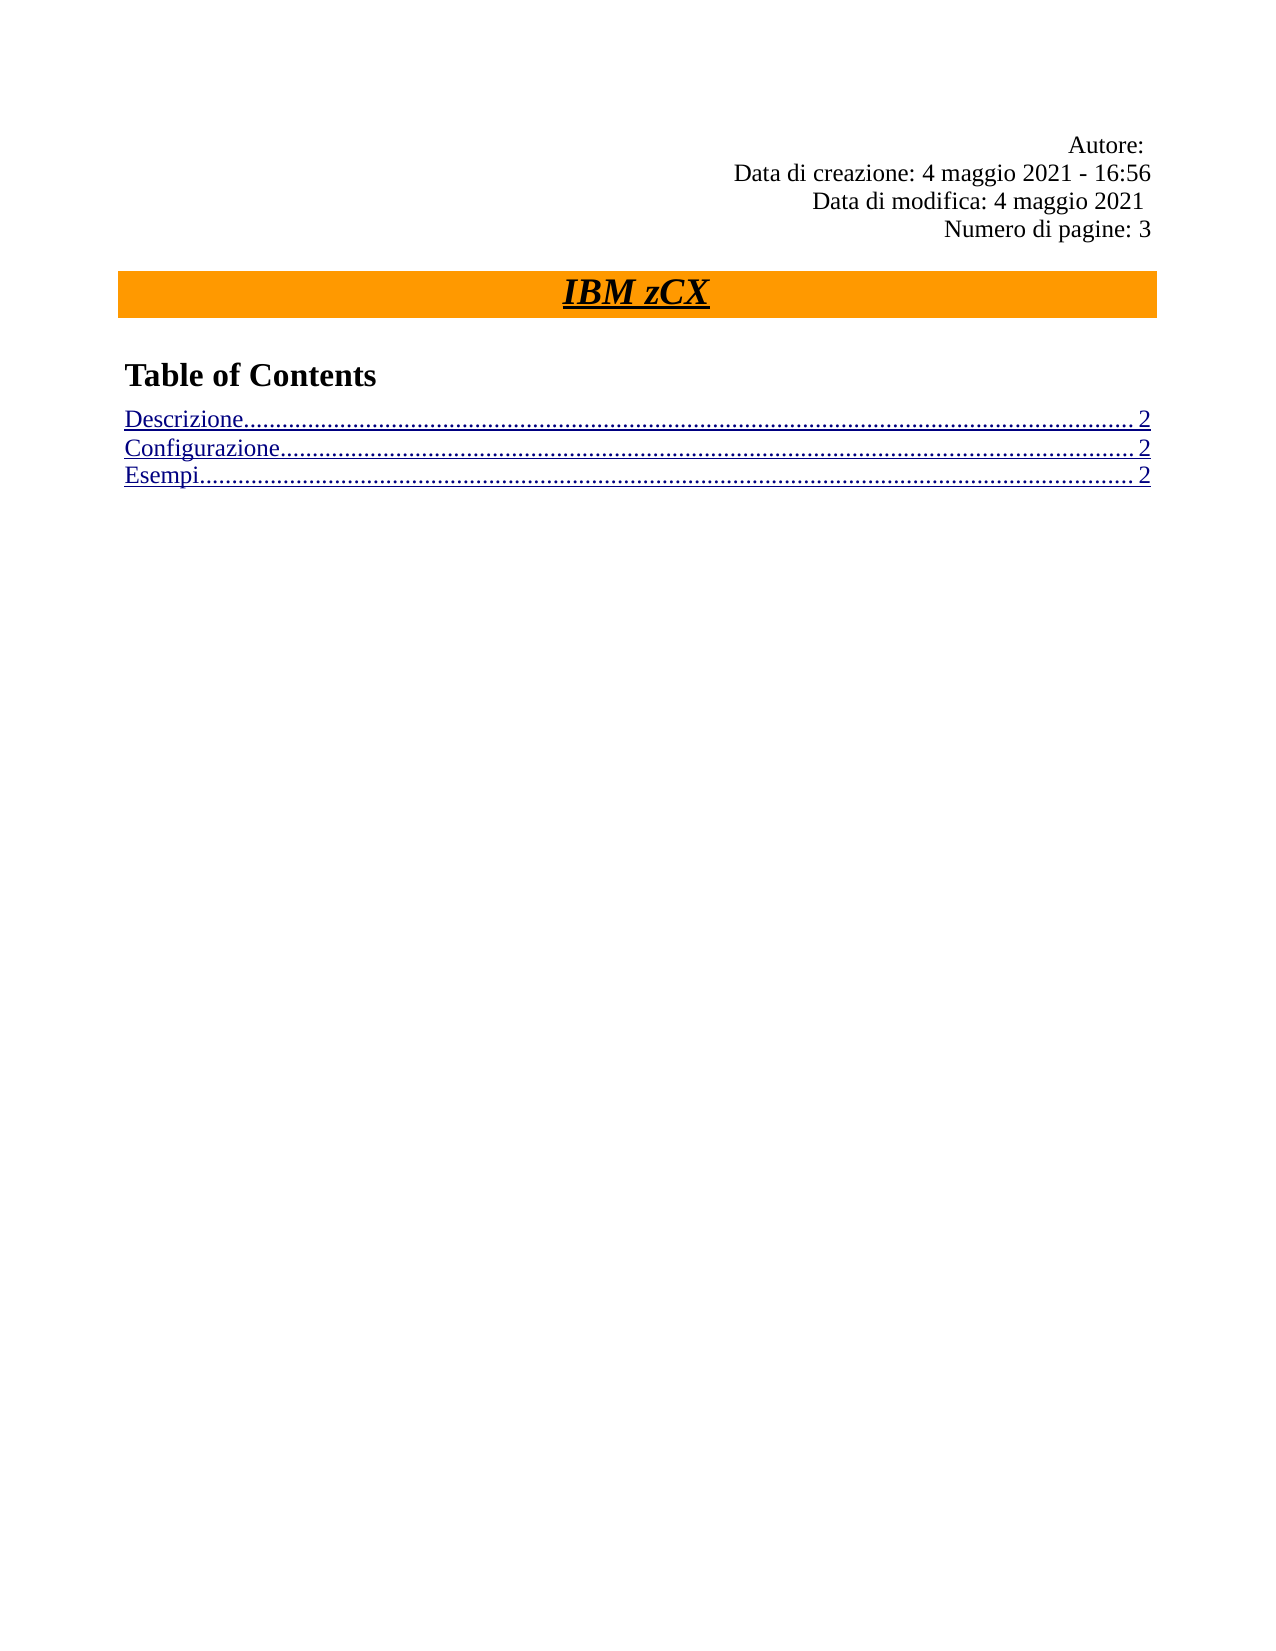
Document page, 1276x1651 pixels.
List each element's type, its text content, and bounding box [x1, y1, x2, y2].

text Esempi 2 [118, 461, 1157, 496]
subtitle Table of Contents [118, 350, 1157, 393]
text Numero di pagine: 3 [118, 215, 1157, 243]
text Autore: [118, 124, 1157, 159]
text Configurazione 2 [118, 433, 1157, 461]
text IBM zCX [118, 271, 1157, 318]
text Data di creazione: 4 maggio 2021 - 16:56 [118, 159, 1157, 187]
text Data di modifica: 4 maggio 2021 [118, 187, 1157, 215]
text Descrizione 2 [118, 399, 1157, 433]
